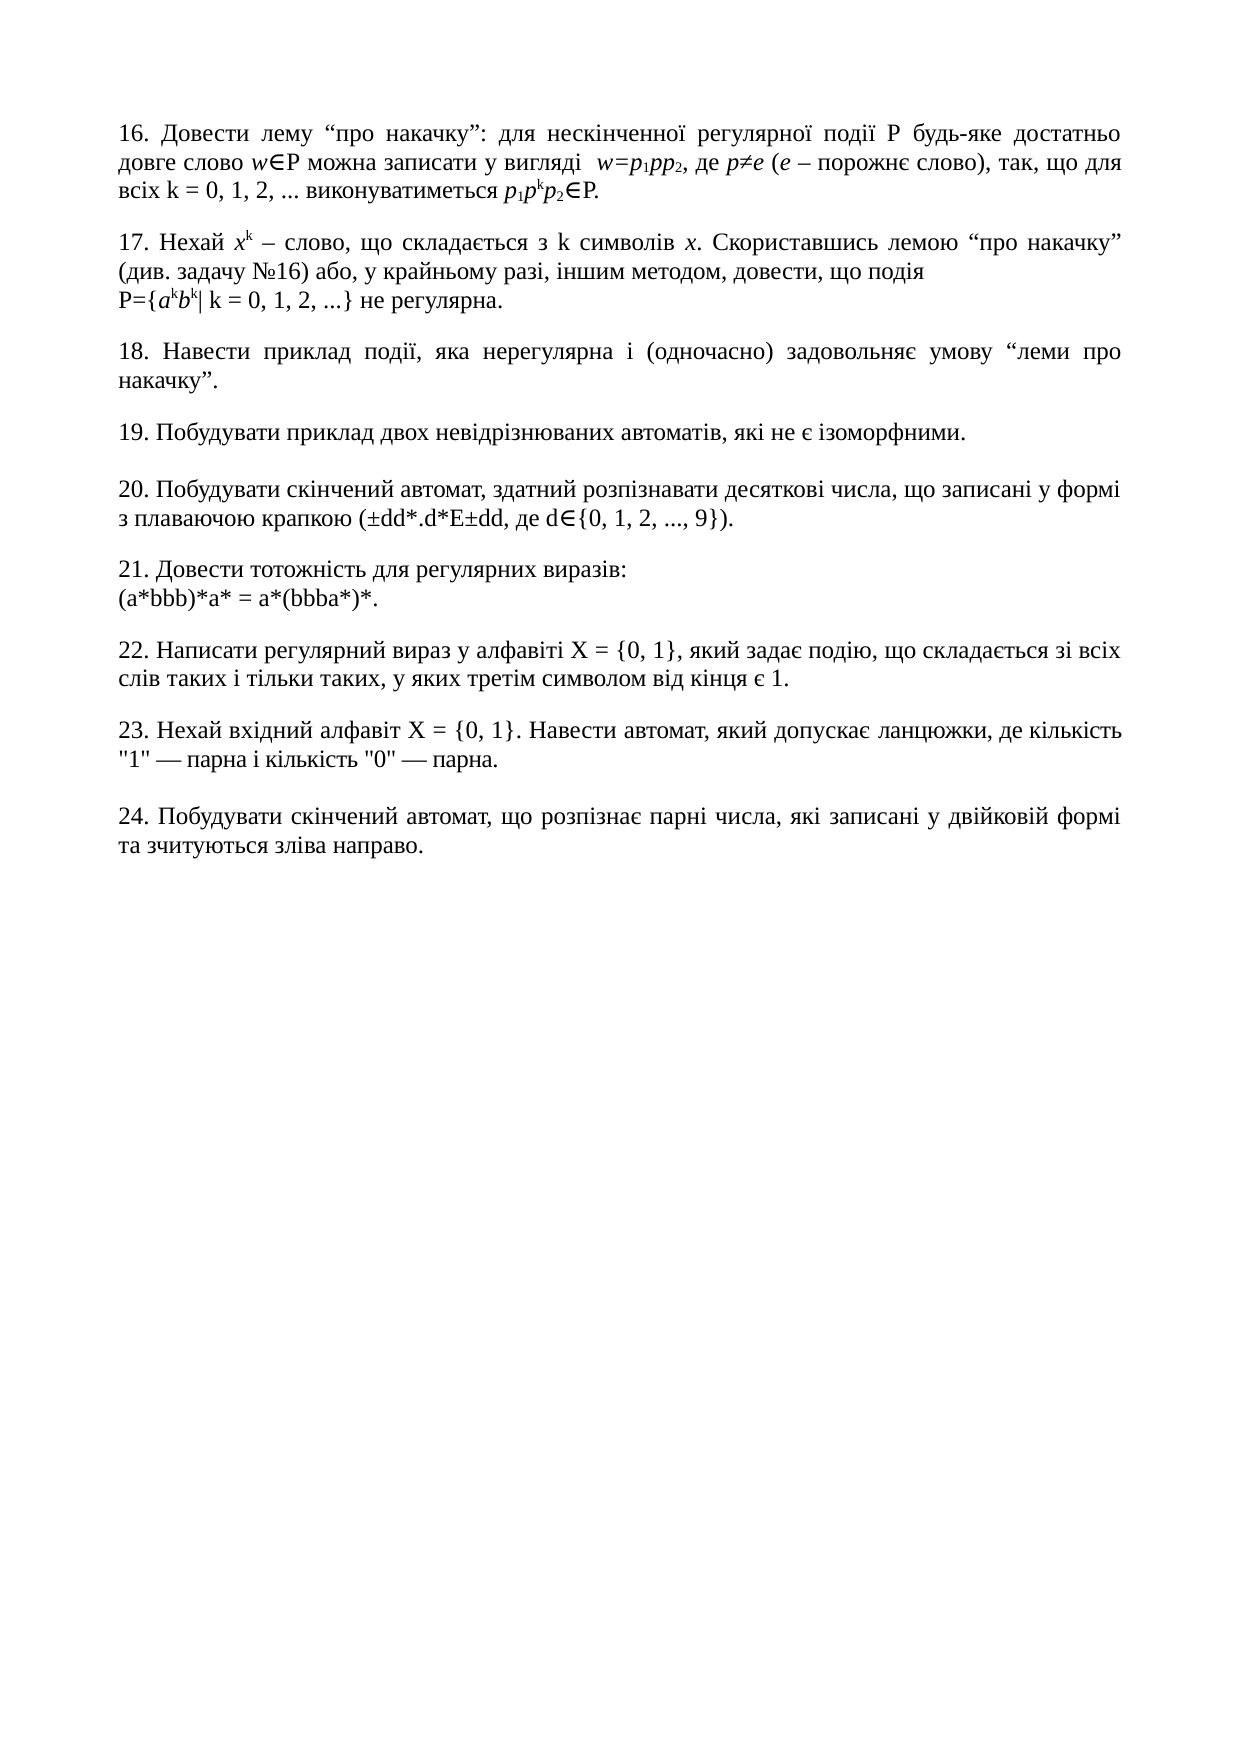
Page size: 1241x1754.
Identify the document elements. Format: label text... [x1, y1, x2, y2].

text 23. Нехай вхідний алфавіт X = {0, 1}. Навести автомат, який допускає ланцюжки, де кількість "1" — парна і кількість "0" — парна. [118, 715, 1122, 772]
text 24. Побудувати скінчений автомат, що розпізнає парні числа, які записані у двійковій формі та зчитуються зліва направо. [424, 830, 1122, 859]
text (a*bbb)*a* = a*(bbba*)*. [379, 583, 1122, 612]
text 18. Навести приклад події, яка нерегулярна і (одночасно) задовольняє умову “леми про накачку”. [219, 365, 1122, 394]
text 21. Довести тотожність для регулярних виразів: [627, 554, 1122, 583]
text 22. Написати регулярний вираз у алфавіті X = {0, 1}, який задає подію, що складається зі всіх слів таких і тільки таких, у яких третім символом від кінця є 1. [118, 663, 1122, 692]
text Р={akbk| k = 0, 1, 2, ...} не регулярна. [503, 285, 1122, 313]
text 17. Нехай хk – слово, що складається з k символів х. Скориставшись лемою “про накачку” (див. задачу №16) або, у крайньому разі, іншим методом, довести, що подія [925, 256, 1122, 285]
text 16. Довести лему “про накачку”: для нескінченної регулярної події Р будь-яке достатньо довге слово w∈Р можна записати у вигляді w=р1рр2, де р≠е (е – порожнє слово), так, що для всіх k = 0, 1, 2, ... виконуватиметься р1рkр2∈Р. [599, 147, 1122, 204]
text 19. Побудувати приклад двох невiдрiзнюваних автоматiв, якi не є iзоморфними. [967, 417, 1122, 445]
text 21. Довести тотожність для регулярних виразів: [250, 554, 366, 583]
text 20. Побудувати скінчений автомат, здатний розпізнавати десяткові числа, що записані у формі з плаваючою крапкою (±dd*.d*E±dd, де d∈{0, 1, 2, ..., 9}). [734, 474, 1122, 532]
